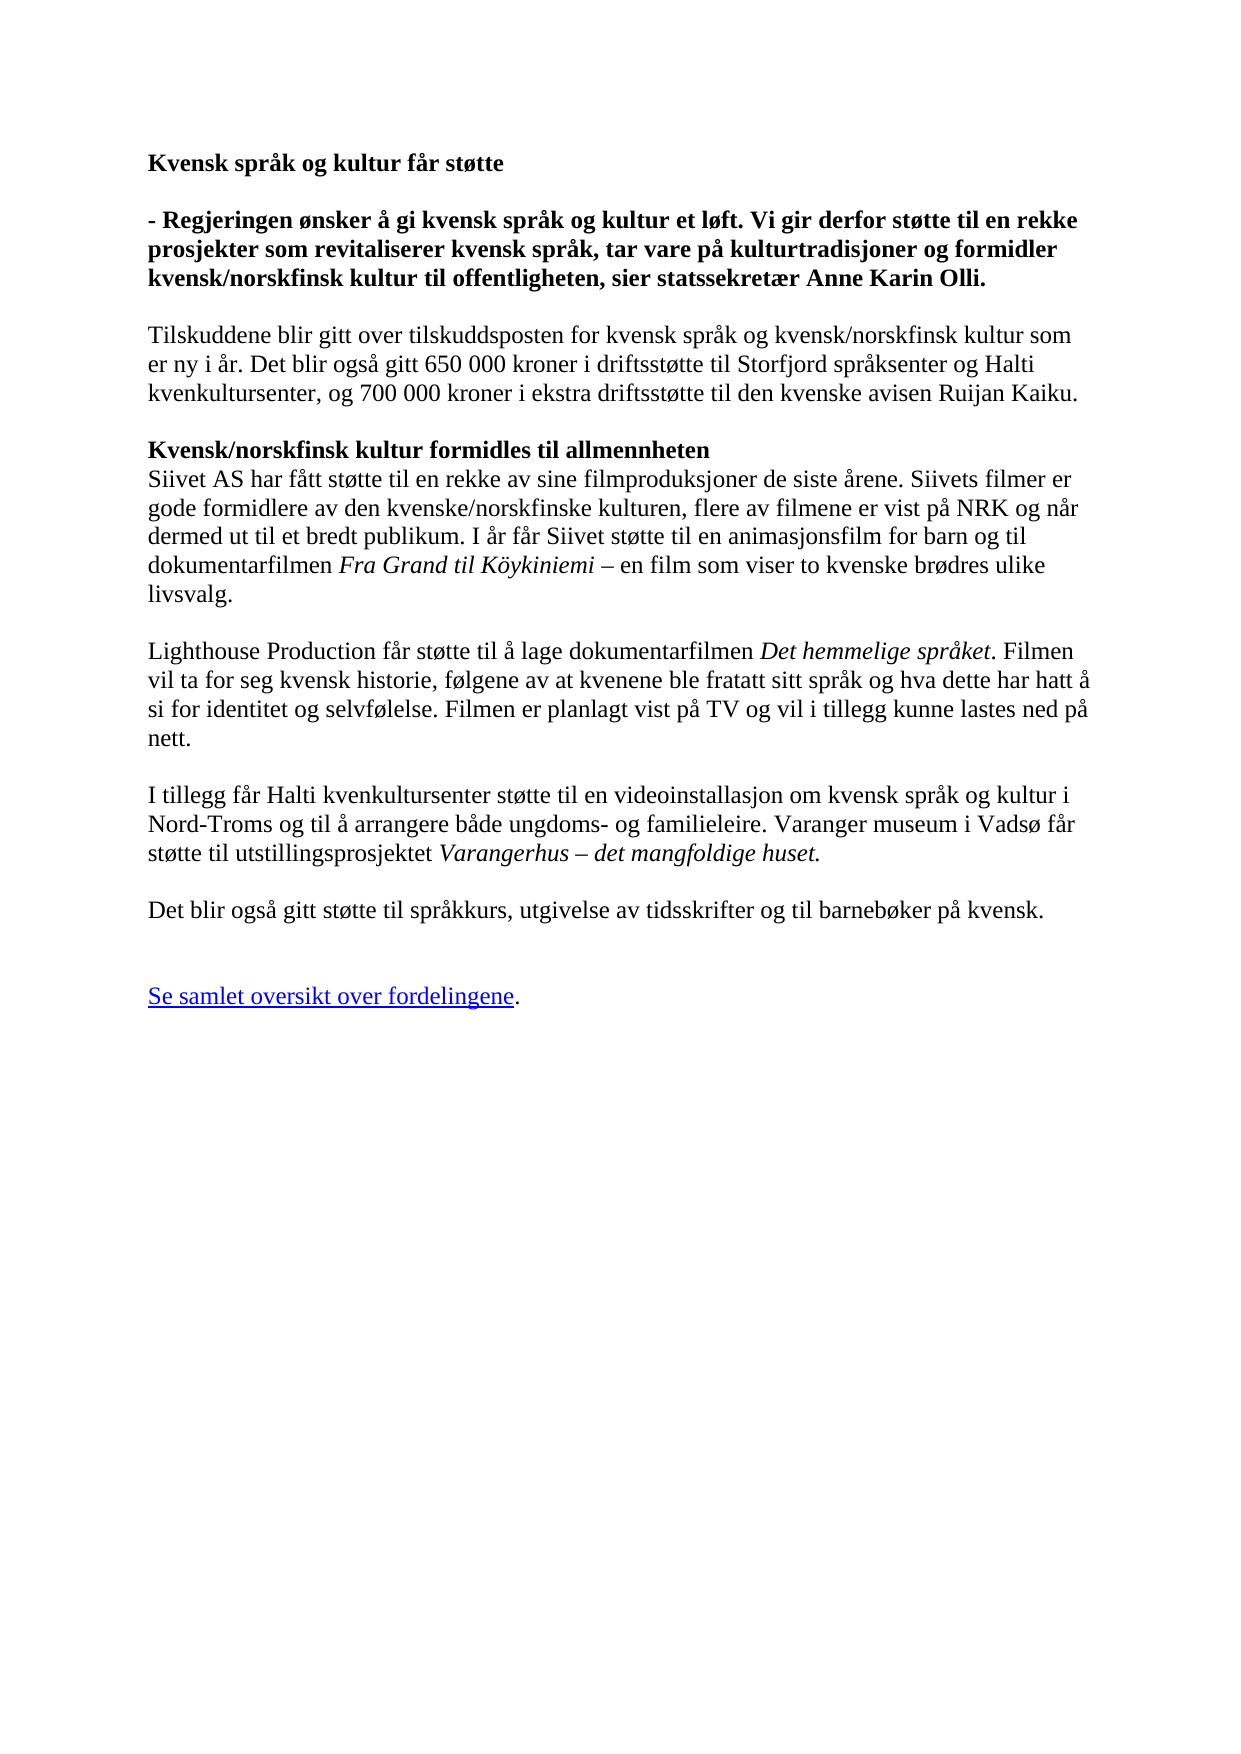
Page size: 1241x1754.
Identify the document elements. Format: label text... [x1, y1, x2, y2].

text Kvensk språk og kultur får støtte [148, 148, 1093, 176]
text I tillegg får Halti kvenkultursenter støtte til en videoinstallasjon om kvensk språk og kultur i Nord-Troms og til å arrangere både ungdoms- og familieleire. Varanger museum i Vadsø får støtte til utstillingsprosjektet Varangerhus – det mangfoldige huset. [148, 780, 1093, 866]
text Det blir også gitt støtte til språkkurs, utgivelse av tidsskrifter og til barnebøker på kvensk. [148, 895, 1093, 924]
text Kvensk/norskfinsk kultur formidles til allmennheten [148, 435, 1093, 464]
text Siivet AS har fått støtte til en rekke av sine filmproduksjoner de siste årene. Siivets filmer er gode formidlere av den kvenske/norskfinske kulturen, flere av filmene er vist på NRK og når dermed ut til et bredt publikum. I år får Siivet støtte til en animasjonsfilm for barn og til dokumentarfilmen Fra Grand til Köykiniemi – en film som viser to kvenske brødres ulike livsvalg. [148, 464, 1093, 608]
text Lighthouse Production får støtte til å lage dokumentarfilmen Det hemmelige språket. Filmen vil ta for seg kvensk historie, følgene av at kvenene ble fratatt sitt språk og hva dette har hatt å si for identitet og selvfølelse. Filmen er planlagt vist på TV og vil i tillegg kunne lastes ned på nett. [148, 636, 1093, 751]
text - Regjeringen ønsker å gi kvensk språk og kultur et løft. Vi gir derfor støtte til en rekke prosjekter som revitaliserer kvensk språk, tar vare på kulturtradisjoner og formidler kvensk/norskfinsk kultur til offentligheten, sier statssekretær Anne Karin Olli. [148, 205, 1093, 291]
text Se samlet oversikt over fordelingene. [148, 981, 1093, 1010]
text Tilskuddene blir gitt over tilskuddsposten for kvensk språk og kvensk/norskfinsk kultur som er ny i år. Det blir også gitt 650 000 kroner i driftsstøtte til Storfjord språksenter og Halti kvenkultursenter, og 700 000 kroner i ekstra driftsstøtte til den kvenske avisen Ruijan Kaiku. [148, 320, 1093, 406]
